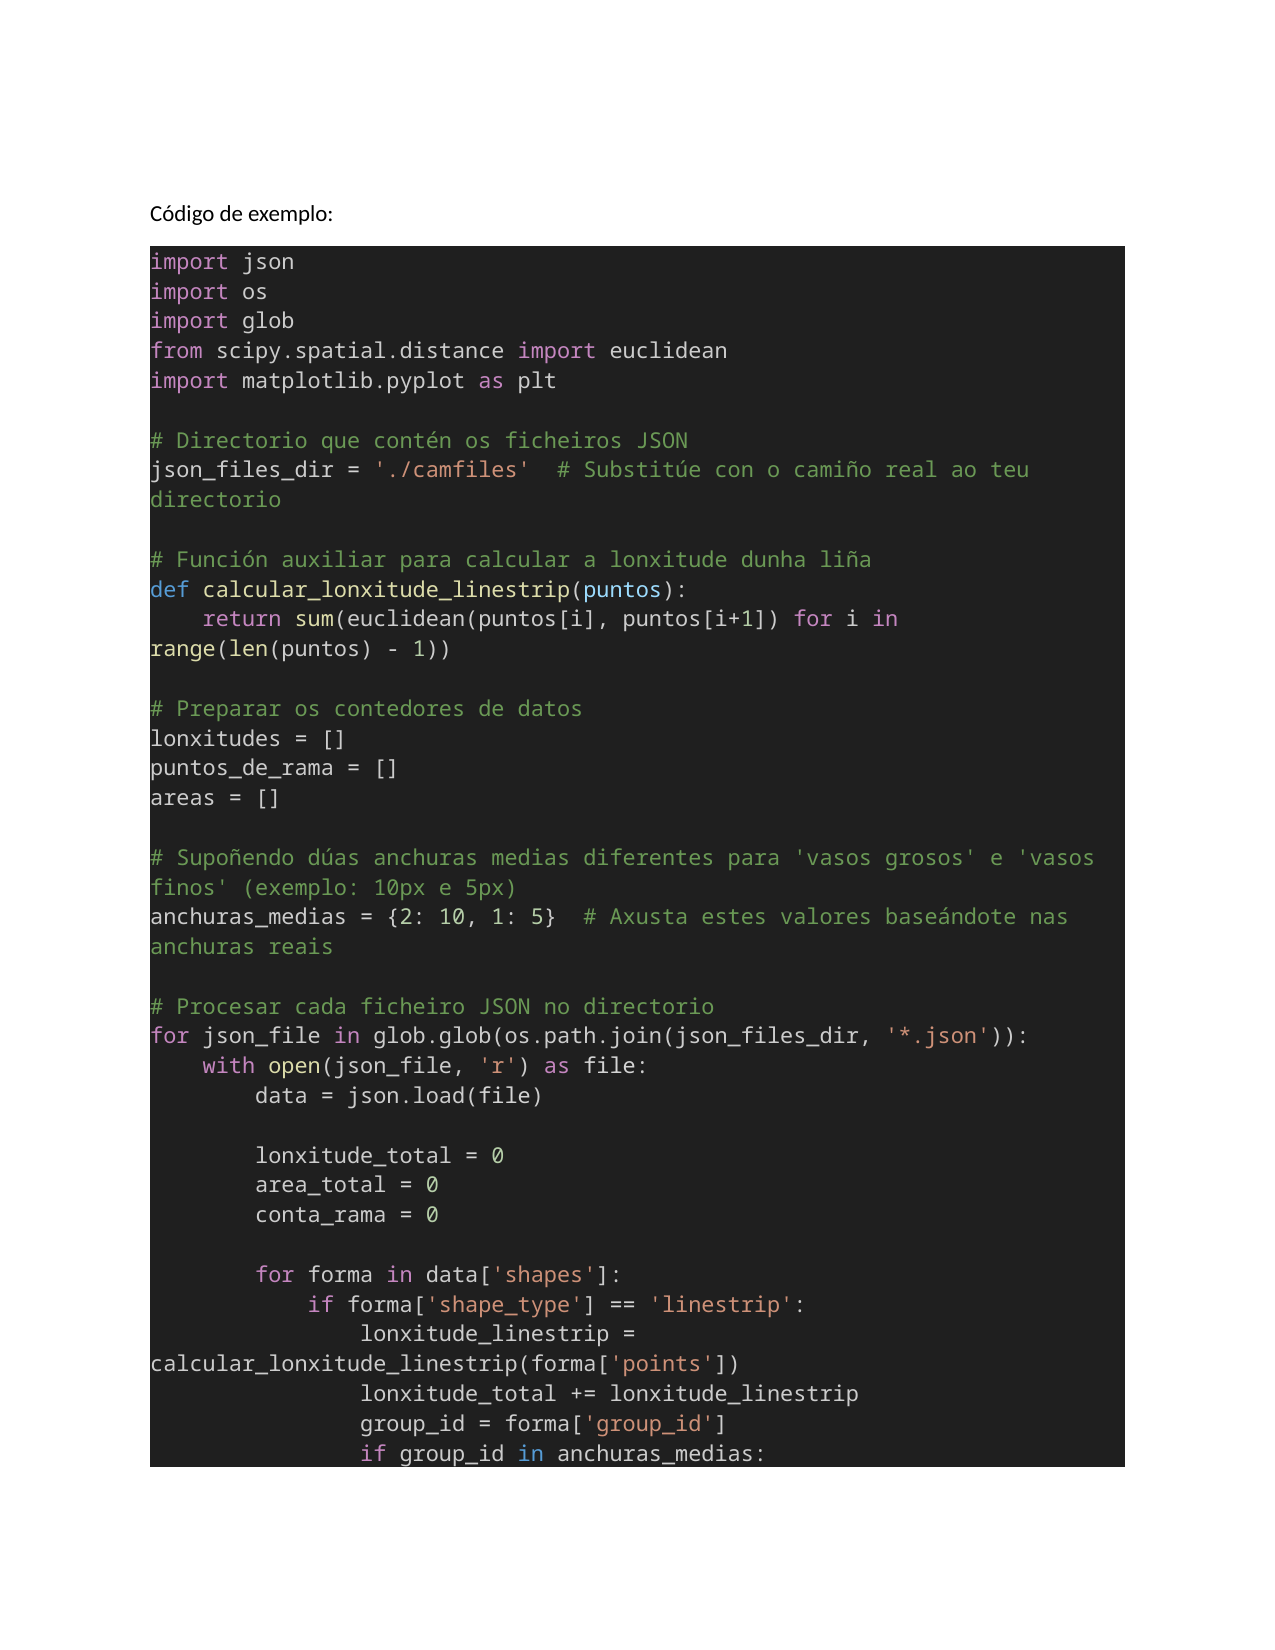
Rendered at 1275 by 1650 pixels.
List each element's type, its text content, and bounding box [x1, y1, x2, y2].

text data = json.load(file) [150, 1080, 1125, 1110]
text group_id = forma['group_id'] [150, 1408, 1125, 1437]
text for forma in data['shapes']: [150, 1259, 1125, 1288]
text lonxitude_linestrip = calcular_lonxitude_linestrip(forma['points']) [150, 1318, 1125, 1378]
text def calcular_lonxitude_linestrip(puntos): [150, 573, 1125, 603]
text import glob [150, 305, 1125, 335]
text anchuras_medias = {2: 10, 1: 5} # Axusta estes valores baseándote nas anchuras reais [150, 901, 1125, 961]
text Código de exemplo: [150, 199, 1125, 227]
text import matplotlib.pyplot as plt [150, 365, 1125, 395]
text lonxitude_total = 0 [150, 1139, 1125, 1169]
text if forma['shape_type'] == 'linestrip': [150, 1288, 1125, 1318]
text from scipy.spatial.distance import euclidean [150, 335, 1125, 365]
text areas = [] [150, 782, 1125, 812]
text if group_id in anchuras_medias: [150, 1437, 1125, 1467]
text import json [150, 246, 1125, 276]
text puntos_de_rama = [] [150, 752, 1125, 782]
text # Directorio que contén os ficheiros JSON [150, 424, 1125, 454]
text import os [150, 276, 1125, 305]
text with open(json_file, 'r') as file: [150, 1050, 1125, 1080]
text return sum(euclidean(puntos[i], puntos[i+1]) for i in range(len(puntos) - 1)) [150, 603, 1125, 663]
text # Supoñendo dúas anchuras medias diferentes para 'vasos grosos' e 'vasos finos' (exemplo: 10px e 5px) [150, 842, 1125, 901]
text lonxitudes = [] [150, 722, 1125, 752]
text # Procesar cada ficheiro JSON no directorio [150, 991, 1125, 1020]
text # Preparar os contedores de datos [150, 693, 1125, 722]
text area_total = 0 [150, 1169, 1125, 1199]
text conta_rama = 0 [150, 1199, 1125, 1229]
text lonxitude_total += lonxitude_linestrip [150, 1378, 1125, 1408]
text for json_file in glob.glob(os.path.join(json_files_dir, '*.json')): [150, 1020, 1125, 1050]
text # Función auxiliar para calcular a lonxitude dunha liña [150, 544, 1125, 573]
text json_files_dir = './camfiles' # Substitúe con o camiño real ao teu directorio [150, 454, 1125, 514]
